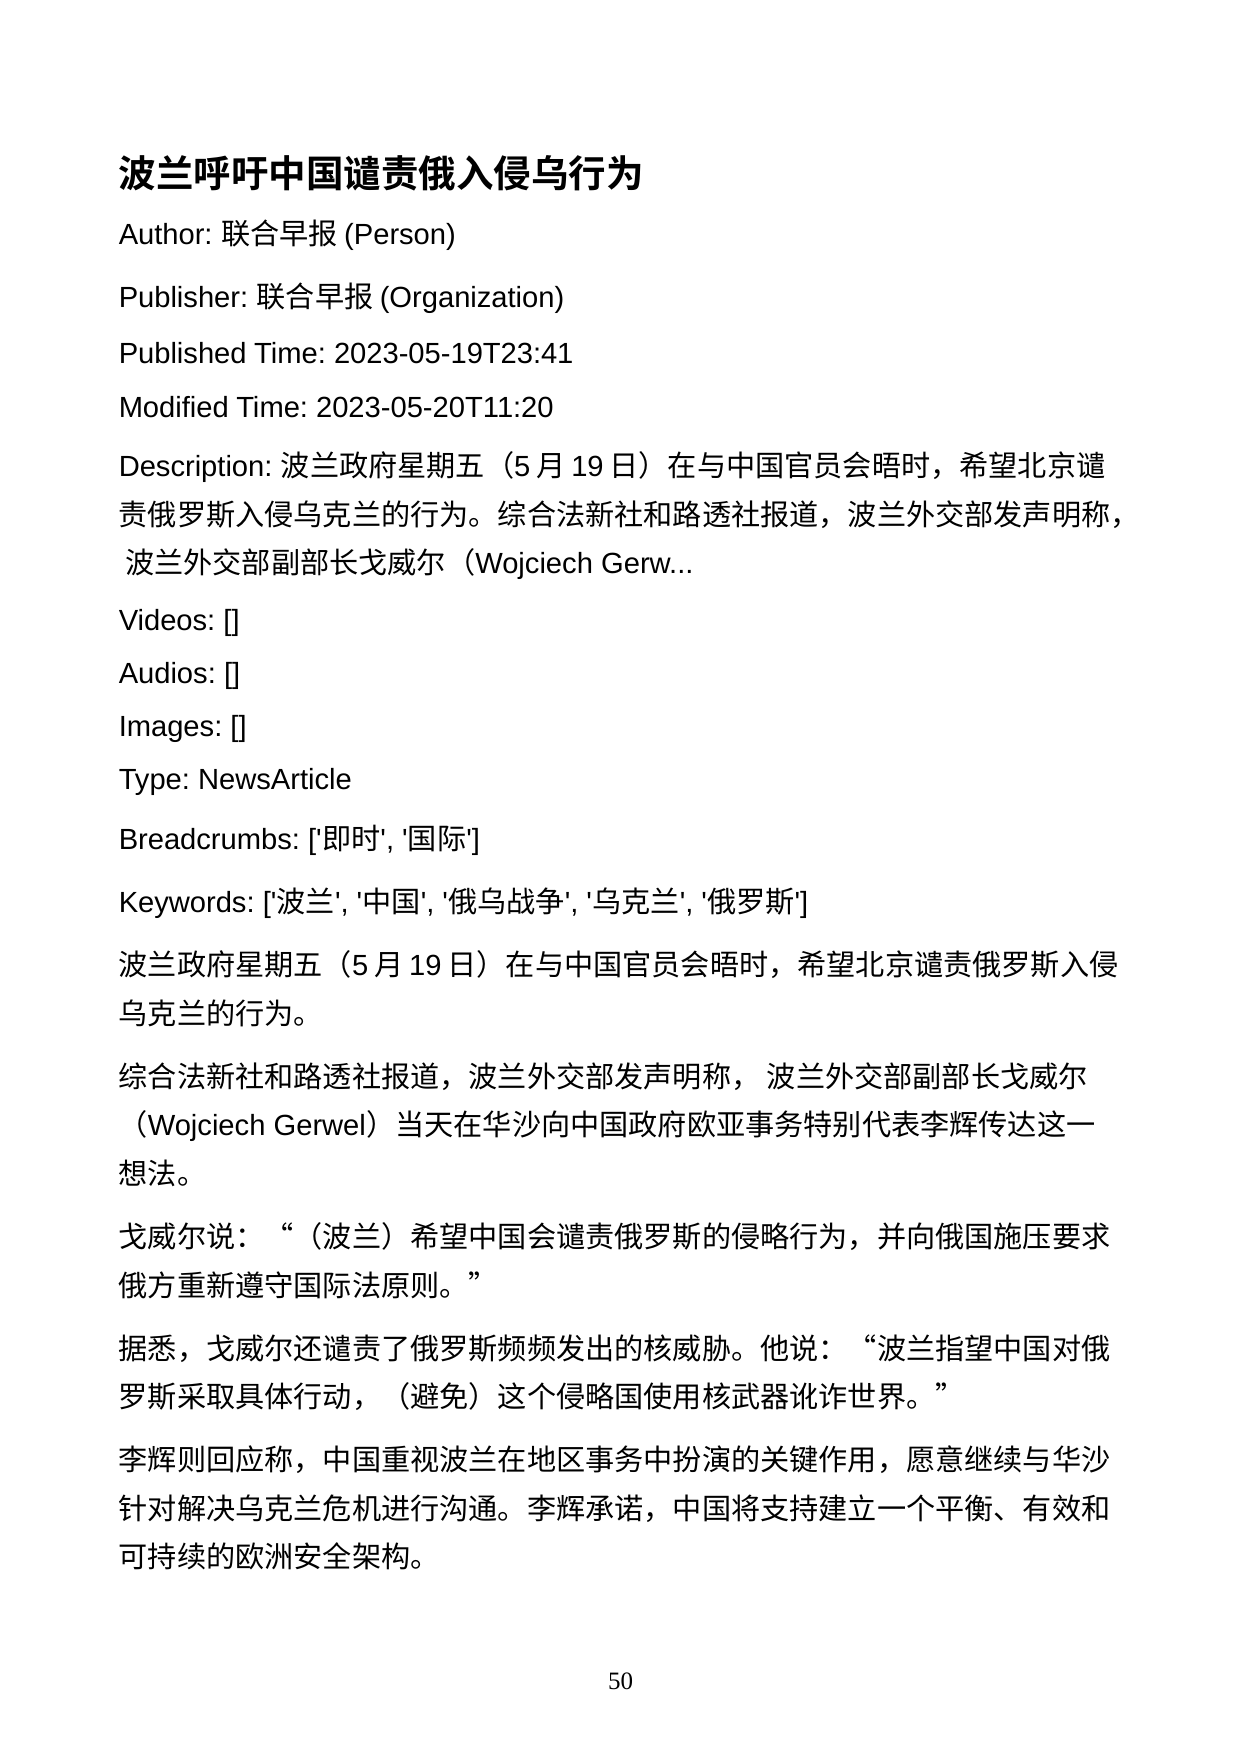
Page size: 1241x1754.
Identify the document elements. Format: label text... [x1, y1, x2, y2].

text Description: 波兰政府星期五（5月19日）在与中国官员会晤时，希望北京谴责俄罗斯入侵乌克兰的行为。综合法新社和路透社报道，波兰外交部发声明称， 波兰外交部副部长戈威尔（Wojciech Gerw... [118, 443, 1122, 582]
text 戈威尔说：“（波兰）希望中国会谴责俄罗斯的侵略行为，并向俄国施压要求俄方重新遵守国际法原则。” [118, 1214, 1122, 1304]
subtitle 波兰呼吁中国谴责俄入侵乌行为 [118, 143, 1122, 198]
text 波兰政府星期五（5月19日）在与中国官员会晤时，希望北京谴责俄罗斯入侵乌克兰的行为。 [118, 942, 1122, 1033]
text Breadcrumbs: ['即时', '国际'] [118, 816, 1122, 858]
text Images: [] [118, 709, 1122, 743]
text Published Time: 2023-05-19T23:41 [118, 337, 1122, 370]
text 综合法新社和路透社报道，波兰外交部发声明称， 波兰外交部副部长戈威尔（Wojciech Gerwel）当天在华沙向中国政府欧亚事务特别代表李辉传达这一想法。 [118, 1053, 1122, 1193]
text 据悉，戈威尔还谴责了俄罗斯频频发出的核威胁。他说：“波兰指望中国对俄罗斯采取具体行动，（避免）这个侵略国使用核武器讹诈世界。” [118, 1325, 1122, 1416]
text Modified Time: 2023-05-20T11:20 [118, 390, 1122, 423]
text Videos: [] [118, 603, 1122, 637]
text Type: NewsArticle [118, 762, 1122, 796]
text Publisher: 联合早报 (Organization) [118, 273, 1122, 316]
text 李辉则回应称，中国重视波兰在地区事务中扮演的关键作用，愿意继续与华沙针对解决乌克兰危机进行沟通。李辉承诺，中国将支持建立一个平衡、有效和可持续的欧洲安全架构。 [118, 1437, 1122, 1576]
text Keywords: ['波兰', '中国', '俄乌战争', '乌克兰', '俄罗斯'] [118, 879, 1122, 921]
text Author: 联合早报 (Person) [118, 210, 1122, 253]
text Audios: [] [118, 656, 1122, 690]
